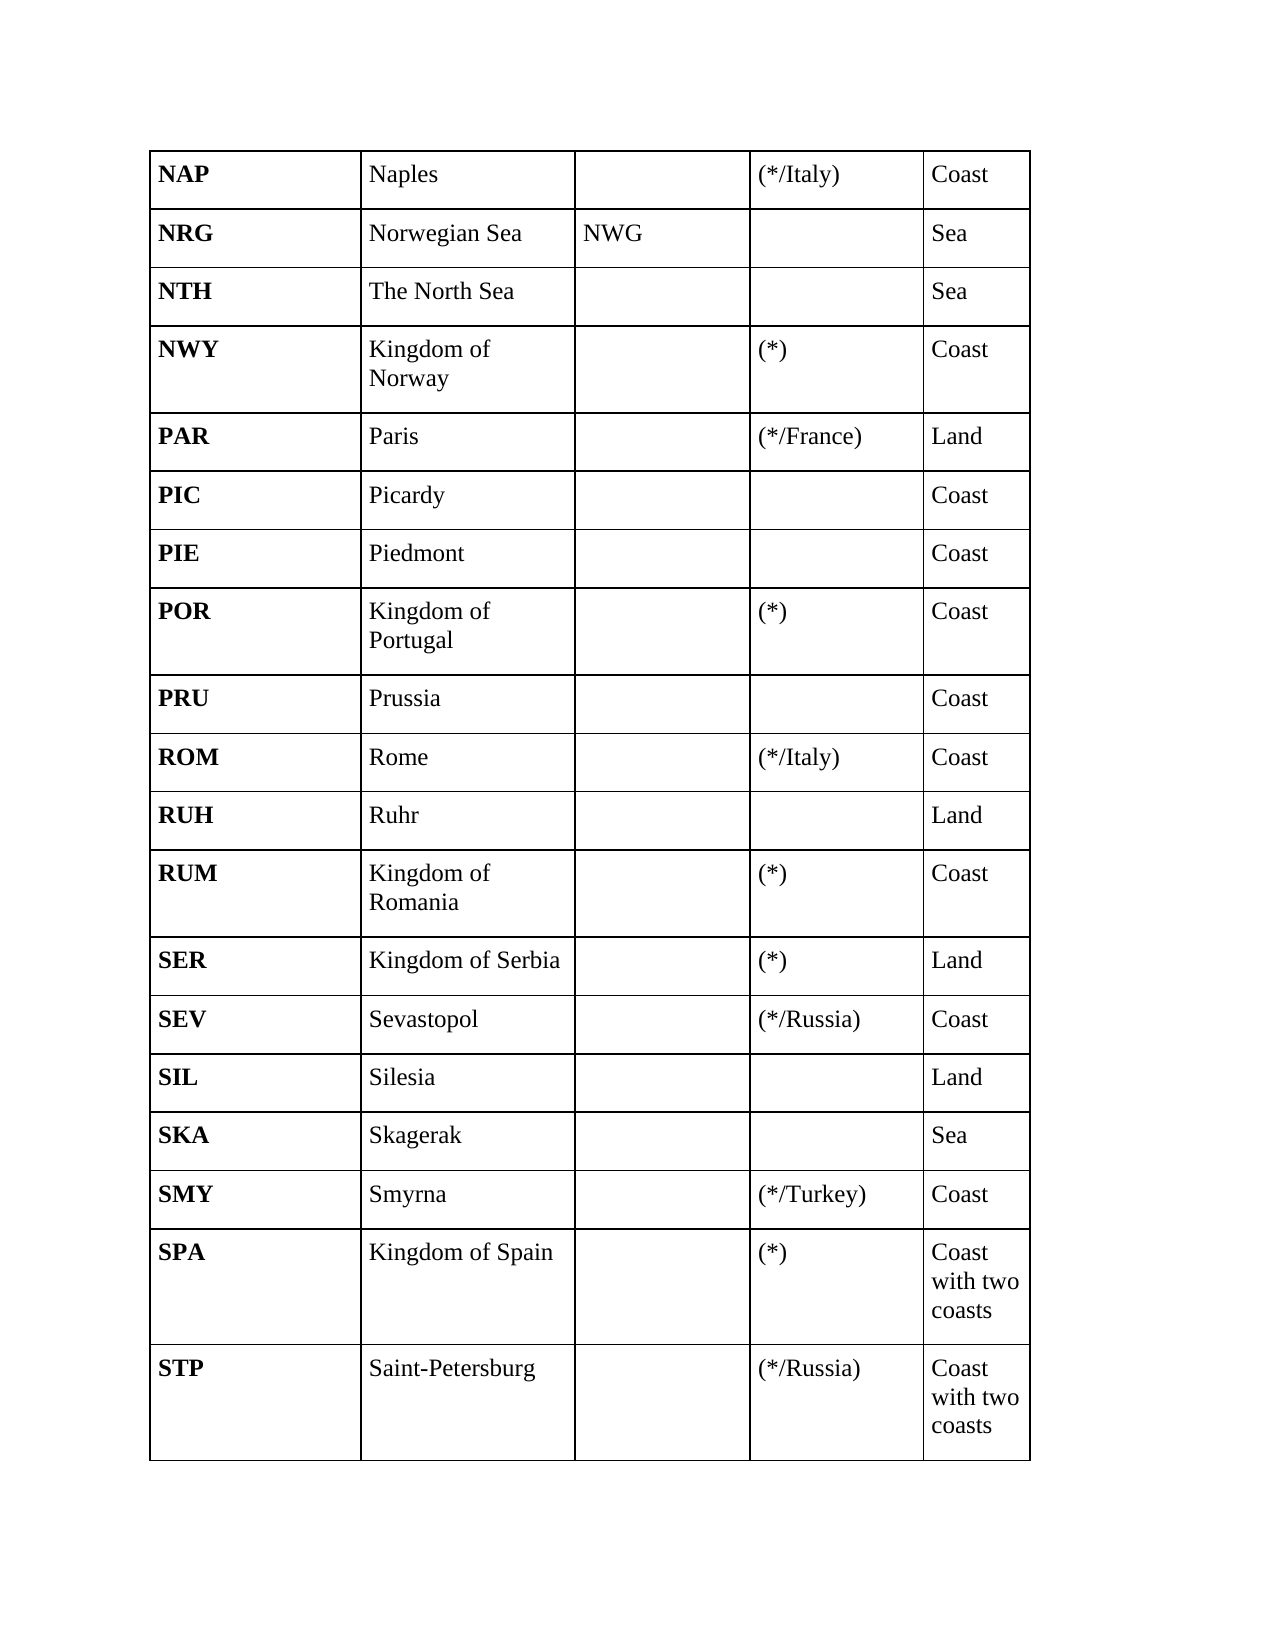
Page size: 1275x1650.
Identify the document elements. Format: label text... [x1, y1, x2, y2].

table_cell NRG [151, 210, 360, 267]
table_cell Coast [924, 851, 1029, 936]
table_cell The North Sea [362, 268, 574, 325]
table_cell [576, 327, 749, 412]
table_cell SKA [151, 1113, 360, 1169]
table_cell [576, 1230, 749, 1344]
table_cell Land [924, 792, 1029, 849]
table_cell Coast [924, 734, 1029, 791]
table_cell Norwegian Sea [362, 210, 574, 267]
table_cell [751, 676, 923, 732]
table_cell Coast [924, 530, 1029, 587]
table_cell POR [151, 589, 360, 674]
table_cell [576, 851, 749, 936]
table_cell (*) [751, 851, 923, 936]
table_cell RUM [151, 851, 360, 936]
table_cell SER [151, 938, 360, 994]
table_cell [751, 268, 923, 325]
table_cell (*) [751, 938, 923, 994]
table_cell Saint-Petersburg [362, 1345, 574, 1459]
table_cell Coast [924, 472, 1029, 529]
table_cell Sea [924, 268, 1029, 325]
table_cell (*) [751, 589, 923, 674]
table_cell (*/France) [751, 414, 923, 470]
table_cell Ruhr [362, 792, 574, 849]
table_cell [751, 210, 923, 267]
table_cell SEV [151, 996, 360, 1053]
table_cell Land [924, 1055, 1029, 1111]
table_cell Sea [924, 1113, 1029, 1169]
table_cell (*/Turkey) [751, 1171, 923, 1228]
table_cell (*/Russia) [751, 1345, 923, 1459]
table_cell Coast [924, 676, 1029, 732]
table_cell [751, 1113, 923, 1169]
table_cell [576, 414, 749, 470]
table_cell SMY [151, 1171, 360, 1228]
table_cell [751, 472, 923, 529]
table_cell (*) [751, 327, 923, 412]
table_cell Kingdom of Romania [362, 851, 574, 936]
table_cell Piedmont [362, 530, 574, 587]
table_cell Skagerak [362, 1113, 574, 1169]
table_cell Coast [924, 1171, 1029, 1228]
table_cell [576, 676, 749, 732]
table_cell [576, 152, 749, 208]
table_cell NWY [151, 327, 360, 412]
table_cell NAP [151, 152, 360, 208]
table_cell [576, 589, 749, 674]
table_cell [576, 1171, 749, 1228]
table_cell Land [924, 938, 1029, 994]
table_cell Sevastopol [362, 996, 574, 1053]
table_cell [576, 734, 749, 791]
table_cell Coast [924, 152, 1029, 208]
table_cell [751, 1055, 923, 1111]
table_cell Coast with two coasts [924, 1345, 1029, 1459]
table_cell (*/Italy) [751, 734, 923, 791]
table_cell NTH [151, 268, 360, 325]
table_cell Paris [362, 414, 574, 470]
table_cell Coast [924, 996, 1029, 1053]
table_cell PIE [151, 530, 360, 587]
table_cell Land [924, 414, 1029, 470]
table_cell PAR [151, 414, 360, 470]
table_cell [576, 1345, 749, 1459]
table_cell Kingdom of Spain [362, 1230, 574, 1344]
table_cell [576, 530, 749, 587]
table_cell [576, 996, 749, 1053]
table_cell [576, 938, 749, 994]
table_cell [751, 792, 923, 849]
table_cell (*/Russia) [751, 996, 923, 1053]
table_cell Kingdom of Norway [362, 327, 574, 412]
table_cell Prussia [362, 676, 574, 732]
table_cell NWG [576, 210, 749, 267]
table_cell SPA [151, 1230, 360, 1344]
table_cell [751, 530, 923, 587]
table_cell Picardy [362, 472, 574, 529]
table_cell [576, 792, 749, 849]
table_cell Kingdom of Portugal [362, 589, 574, 674]
table_cell (*) [751, 1230, 923, 1344]
table_cell Smyrna [362, 1171, 574, 1228]
table_cell [576, 268, 749, 325]
table_cell Silesia [362, 1055, 574, 1111]
table_cell Coast [924, 327, 1029, 412]
table_cell (*/Italy) [751, 152, 923, 208]
table_cell Sea [924, 210, 1029, 267]
table_cell PRU [151, 676, 360, 732]
table_cell Kingdom of Serbia [362, 938, 574, 994]
table_cell [576, 472, 749, 529]
table_cell SIL [151, 1055, 360, 1111]
table_cell RUH [151, 792, 360, 849]
table_cell Coast with two coasts [924, 1230, 1029, 1344]
table_cell PIC [151, 472, 360, 529]
table_cell [576, 1113, 749, 1169]
table_cell Coast [924, 589, 1029, 674]
table_cell [576, 1055, 749, 1111]
table_cell ROM [151, 734, 360, 791]
table_cell Rome [362, 734, 574, 791]
table_cell Naples [362, 152, 574, 208]
table_cell STP [151, 1345, 360, 1459]
